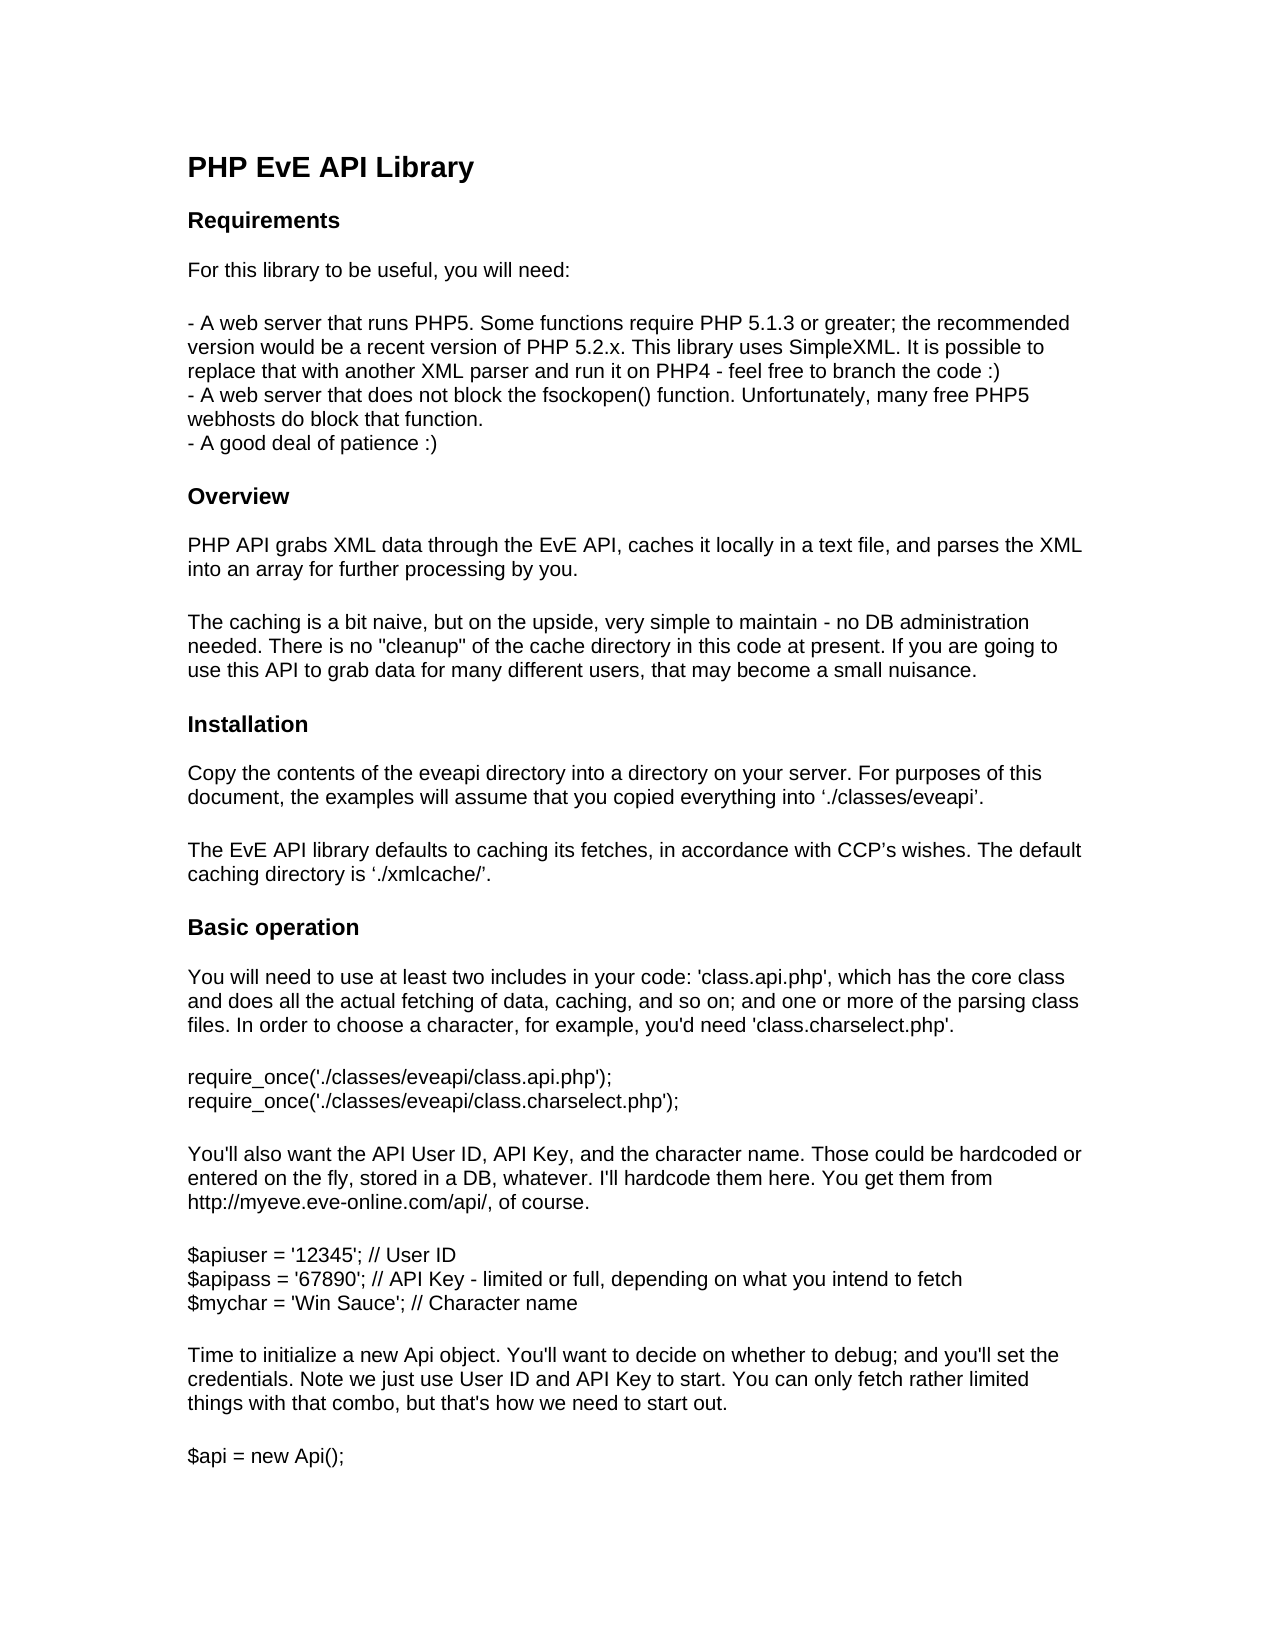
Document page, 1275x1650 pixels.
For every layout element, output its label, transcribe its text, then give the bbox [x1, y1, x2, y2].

text - A good deal of patience :) [187, 430, 1087, 454]
text Installation [187, 711, 1087, 737]
text - A web server that runs PHP5. Some functions require PHP 5.1.3 or greater; the recommended version would be a recent version of PHP 5.2.x. This library uses SimpleXML. It is possible to replace that with another XML parser and run it on PHP4 - feel free to branch the code :) [187, 311, 1087, 382]
text Basic operation [187, 914, 1087, 941]
text You'll also want the API User ID, API Key, and the character name. Those could be hardcoded or entered on the fly, stored in a DB, whatever. I'll hardcode them here. You get them from http://myeve.eve-online.com/api/, of course. [187, 1142, 1087, 1214]
text $apipass = '67890'; // API Key - limited or full, depending on what you intend to fetch [187, 1266, 1087, 1290]
text The EvE API library defaults to caching its fetches, in accordance with CCP’s wishes. The default caching directory is ‘./xmlcache/’. [187, 838, 1087, 886]
text Time to initialize a new Api object. You'll want to decide on whether to debug; and you'll set the credentials. Note we just use User ID and API Key to start. You can only fetch rather limited things with that combo, but that's how we need to start out. [187, 1343, 1087, 1415]
text PHP API grabs XML data through the EvE API, caches it locally in a text file, and parses the XML into an array for further processing by you. [187, 533, 1087, 581]
text For this library to be useful, you will need: [187, 258, 1087, 282]
text $mychar = 'Win Sauce'; // Character name [187, 1290, 1087, 1314]
text require_once('./classes/eveapi/class.charselect.php'); [187, 1089, 1087, 1113]
text $apiuser = '12345'; // User ID [187, 1242, 1087, 1266]
text Overview [187, 483, 1087, 509]
text PHP EvE API Library [187, 150, 1087, 183]
text The caching is a bit naive, but on the upside, very simple to maintain - no DB administration needed. There is no "cleanup" of the cache directory in this code at present. If you are going to use this API to grab data for many different users, that may become a small nuisance. [187, 610, 1087, 682]
text $api = new Api(); [187, 1444, 1087, 1468]
text Requirements [187, 207, 1087, 234]
text require_once('./classes/eveapi/class.api.php'); [187, 1065, 1087, 1089]
text - A web server that does not block the fsockopen() function. Unfortunately, many free PHP5 webhosts do block that function. [187, 382, 1087, 430]
text Copy the contents of the eveapi directory into a directory on your server. For purposes of this document, the examples will assume that you copied everything into ‘./classes/eveapi’. [187, 761, 1087, 809]
text You will need to use at least two includes in your code: 'class.api.php', which has the core class and does all the actual fetching of data, caching, and so on; and one or more of the parsing class files. In order to choose a character, for example, you'd need 'class.charselect.php'. [187, 964, 1087, 1036]
